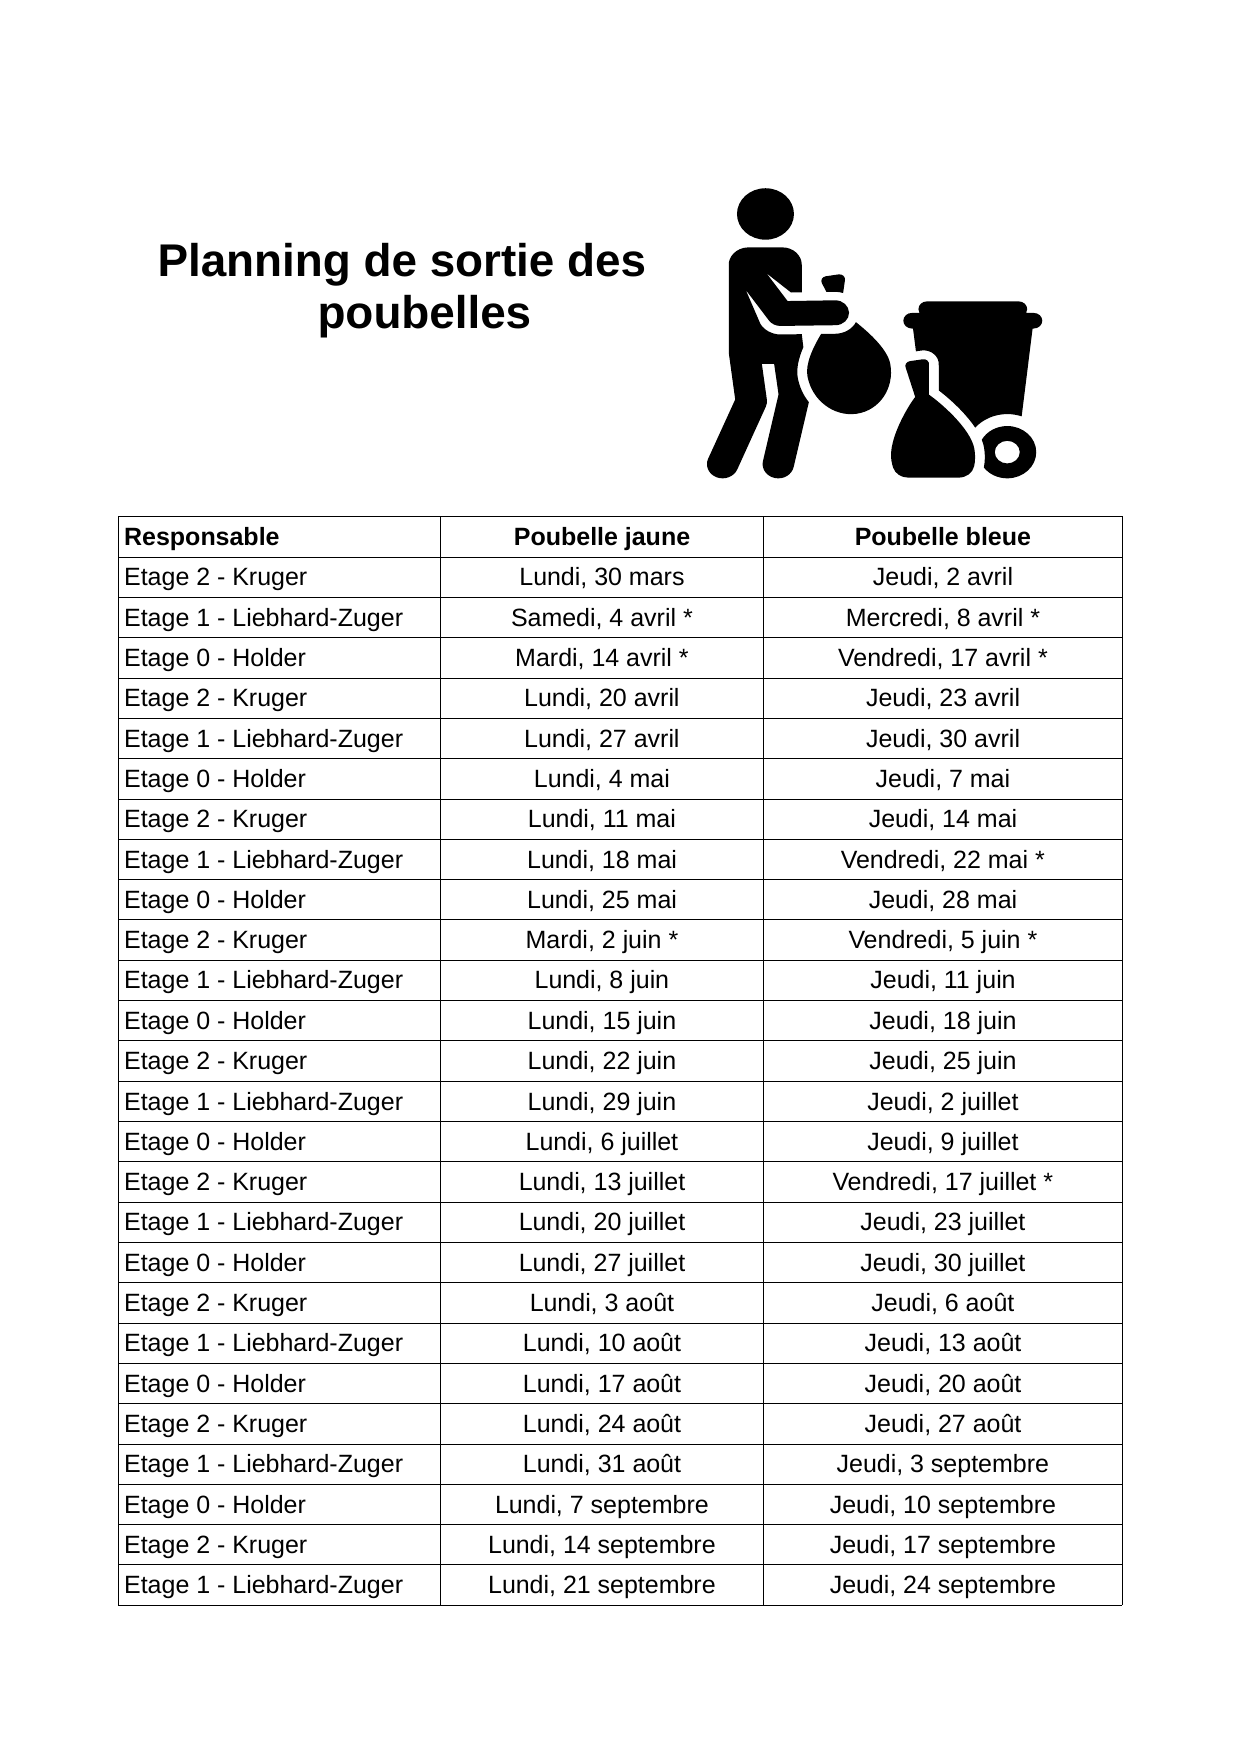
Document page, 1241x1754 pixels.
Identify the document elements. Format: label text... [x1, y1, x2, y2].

table_cell Jeudi, 2 avril [764, 558, 1122, 597]
table_cell Etage 2 - Kruger [119, 558, 440, 597]
table_cell Jeudi, 6 août [764, 1283, 1122, 1322]
table_cell Jeudi, 18 juin [764, 1001, 1122, 1040]
table_cell Jeudi, 7 mai [764, 759, 1122, 798]
table_cell Lundi, 14 septembre [441, 1525, 763, 1564]
table_cell Lundi, 20 juillet [441, 1203, 763, 1242]
table_cell Lundi, 18 mai [441, 840, 763, 879]
table_cell Etage 0 - Holder [119, 880, 440, 919]
table_cell Jeudi, 25 juin [764, 1041, 1122, 1081]
table_cell Jeudi, 13 août [764, 1324, 1122, 1363]
table_header Poubelle bleue [764, 517, 1122, 557]
table_header Poubelle jaune [441, 517, 763, 557]
table_cell Vendredi, 22 mai * [764, 840, 1122, 879]
table_cell Etage 2 - Kruger [119, 679, 440, 718]
table_cell Etage 0 - Holder [119, 1485, 440, 1524]
table_cell Lundi, 13 juillet [441, 1162, 763, 1202]
table_cell Jeudi, 23 juillet [764, 1203, 1122, 1242]
subtitle [1064, 233, 1122, 339]
table_cell Jeudi, 14 mai [764, 800, 1122, 839]
table_cell Etage 1 - Liebhard-Zuger [119, 1565, 440, 1605]
table_cell Etage 1 - Liebhard-Zuger [119, 598, 440, 637]
table_cell Lundi, 30 mars [441, 558, 763, 597]
table_cell Etage 0 - Holder [119, 1122, 440, 1161]
table_header Responsable [119, 517, 440, 557]
table_cell Etage 1 - Liebhard-Zuger [119, 1324, 440, 1363]
table_cell Mardi, 14 avril * [441, 638, 763, 677]
table_cell Samedi, 4 avril * [441, 598, 763, 637]
table_cell Mardi, 2 juin * [441, 920, 763, 960]
table_cell Etage 2 - Kruger [119, 1525, 440, 1564]
table_cell Lundi, 24 août [441, 1404, 763, 1443]
table_cell Etage 2 - Kruger [119, 1283, 440, 1322]
table_cell Etage 2 - Kruger [119, 1162, 440, 1202]
table_cell Etage 2 - Kruger [119, 800, 440, 839]
table_cell Etage 1 - Liebhard-Zuger [119, 840, 440, 879]
table_cell Jeudi, 24 septembre [764, 1565, 1122, 1605]
table_cell Lundi, 7 septembre [441, 1485, 763, 1524]
table_cell Mercredi, 8 avril * [764, 598, 1122, 637]
table_cell Jeudi, 9 juillet [764, 1122, 1122, 1161]
table_cell Jeudi, 27 août [764, 1404, 1122, 1443]
table_cell Etage 0 - Holder [119, 1001, 440, 1040]
table_cell Jeudi, 11 juin [764, 961, 1122, 1000]
subtitle Planning de sortie des poubelles [118, 233, 685, 339]
table_cell Lundi, 31 août [441, 1445, 763, 1484]
table_cell Jeudi, 17 septembre [764, 1525, 1122, 1564]
table_cell Lundi, 21 septembre [441, 1565, 763, 1605]
table_cell Lundi, 10 août [441, 1324, 763, 1363]
table_cell Vendredi, 17 juillet * [764, 1162, 1122, 1202]
table_cell Lundi, 4 mai [441, 759, 763, 798]
table_cell Etage 0 - Holder [119, 759, 440, 798]
table_cell Jeudi, 30 juillet [764, 1243, 1122, 1282]
table_cell Jeudi, 28 mai [764, 880, 1122, 919]
table_cell Lundi, 22 juin [441, 1041, 763, 1081]
table_cell Lundi, 20 avril [441, 679, 763, 718]
table_cell Etage 1 - Liebhard-Zuger [119, 1203, 440, 1242]
table_cell Lundi, 17 août [441, 1364, 763, 1403]
table_cell Lundi, 3 août [441, 1283, 763, 1322]
table_cell Jeudi, 30 avril [764, 719, 1122, 758]
table_cell Lundi, 11 mai [441, 800, 763, 839]
table_cell Etage 0 - Holder [119, 1364, 440, 1403]
table_cell Lundi, 8 juin [441, 961, 763, 1000]
table_cell Vendredi, 17 avril * [764, 638, 1122, 677]
subtitle [707, 233, 1042, 339]
table_cell Etage 1 - Liebhard-Zuger [119, 961, 440, 1000]
table_cell Lundi, 27 juillet [441, 1243, 763, 1282]
table_cell Lundi, 29 juin [441, 1082, 763, 1121]
table_cell Jeudi, 2 juillet [764, 1082, 1122, 1121]
table_cell Jeudi, 20 août [764, 1364, 1122, 1403]
table_cell Etage 1 - Liebhard-Zuger [119, 1082, 440, 1121]
table_cell Etage 2 - Kruger [119, 920, 440, 960]
table_cell Jeudi, 3 septembre [764, 1445, 1122, 1484]
table_cell Lundi, 15 juin [441, 1001, 763, 1040]
table_cell Lundi, 25 mai [441, 880, 763, 919]
table_cell Etage 2 - Kruger [119, 1041, 440, 1081]
table_cell Etage 1 - Liebhard-Zuger [119, 719, 440, 758]
table_cell Lundi, 6 juillet [441, 1122, 763, 1161]
table_cell Jeudi, 23 avril [764, 679, 1122, 718]
table_cell Lundi, 27 avril [441, 719, 763, 758]
table_cell Etage 2 - Kruger [119, 1404, 440, 1443]
table_cell Vendredi, 5 juin * [764, 920, 1122, 960]
table_cell Etage 1 - Liebhard-Zuger [119, 1445, 440, 1484]
table_cell Etage 0 - Holder [119, 1243, 440, 1282]
table_cell Etage 0 - Holder [119, 638, 440, 677]
table_cell Jeudi, 10 septembre [764, 1485, 1122, 1524]
